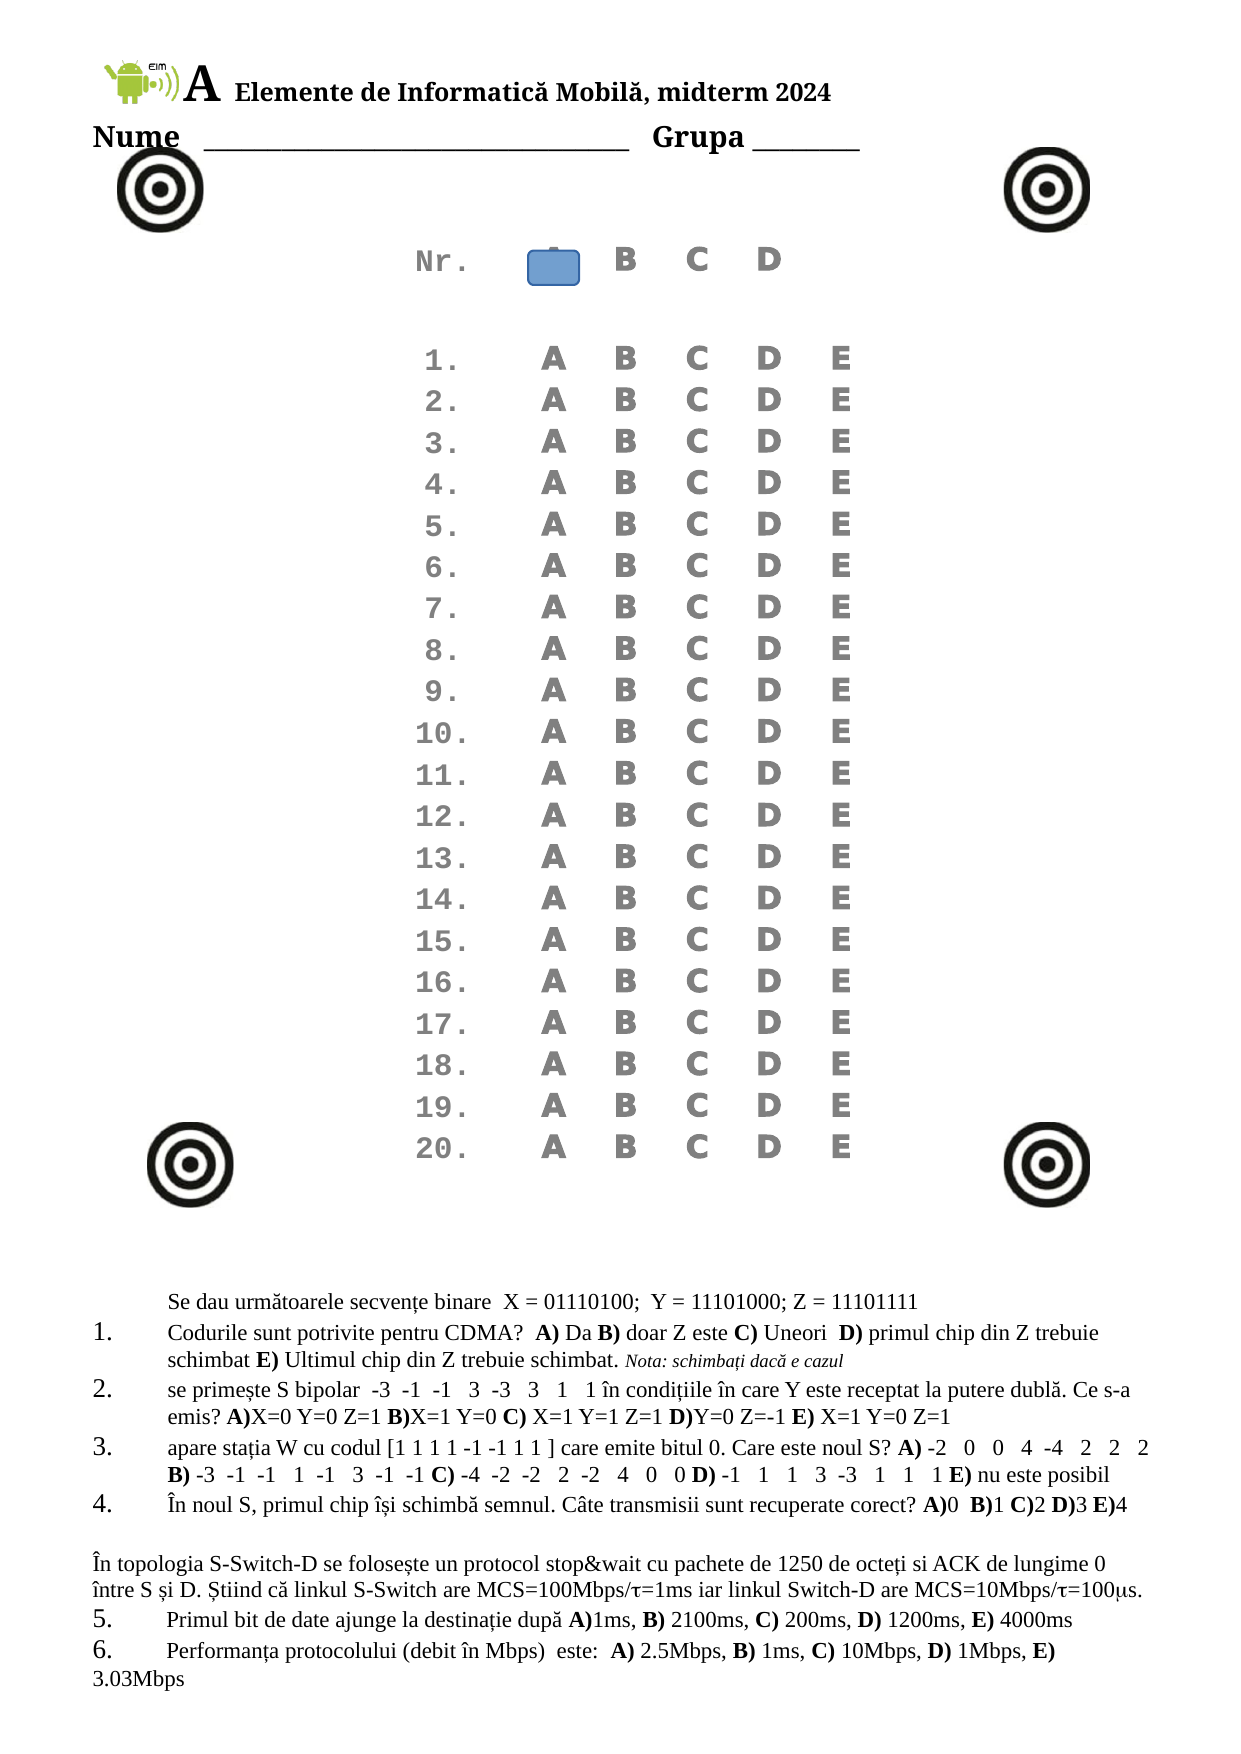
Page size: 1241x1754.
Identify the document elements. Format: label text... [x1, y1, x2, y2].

table_cell D [733, 881, 805, 922]
table_cell A [518, 1088, 589, 1129]
table_cell E [805, 881, 876, 922]
table_cell 16. [368, 964, 518, 1005]
table_cell C [662, 590, 733, 631]
table_cell C [662, 756, 733, 798]
table_cell B [589, 1005, 662, 1047]
table_cell 7. [368, 590, 518, 631]
table_cell B [589, 424, 662, 465]
table_cell C [662, 631, 733, 673]
table_cell B [589, 507, 662, 548]
table_cell B [589, 590, 662, 631]
table_cell C [662, 881, 733, 922]
table_cell D [733, 673, 805, 714]
table_cell B [589, 964, 662, 1005]
table_cell A [518, 839, 589, 881]
table_cell A [518, 756, 589, 798]
table_cell A [518, 631, 589, 673]
table_header B [589, 341, 662, 382]
table_cell D [733, 1005, 805, 1047]
list se primește S bipolar -3 -1 -1 3 -3 3 1 1 în condițiile în care Y este receptat la putere dublă. Ce s-a emis? A)X=0 Y=0 Z=1 B)X=1 Y=0 C) X=1 Y=1 Z=1 D)Y=0 Z=-1 E) X=1 Y=0 Z=1 [92, 1372, 1152, 1430]
table_cell D [733, 1047, 805, 1088]
table_cell D [733, 1088, 805, 1129]
table_cell C [662, 465, 733, 507]
table_cell B [589, 1130, 662, 1171]
table_cell C [662, 714, 733, 756]
table_cell 14. [368, 881, 518, 922]
table_cell E [805, 922, 876, 964]
table_cell E [805, 964, 876, 1005]
table_cell 20. [368, 1130, 518, 1171]
table_cell A [518, 424, 589, 465]
table_header A [518, 242, 589, 283]
picture [1003, 147, 1090, 233]
table_cell B [589, 548, 662, 590]
table_cell 5. [368, 507, 518, 548]
table_header A [518, 341, 589, 382]
table_cell A [518, 1130, 589, 1171]
table_cell D [733, 507, 805, 548]
table_cell B [589, 922, 662, 964]
table_cell D [733, 798, 805, 839]
table_cell E [805, 383, 876, 424]
list Primul bit de date ajunge la destinație după A)1ms, B) 2100ms, C) 200ms, D) 1200ms, E) 4000ms [92, 1602, 1152, 1633]
text Nume _________________________________ Grupa ________ [92, 116, 1152, 156]
table_cell B [589, 881, 662, 922]
table_cell 15. [368, 922, 518, 964]
table_cell 8. [368, 631, 518, 673]
table_cell C [662, 507, 733, 548]
table_cell A [518, 798, 589, 839]
picture [117, 147, 204, 233]
table_cell B [589, 383, 662, 424]
table_cell B [589, 465, 662, 507]
table_header C [662, 242, 733, 283]
table_cell A [518, 1047, 589, 1088]
list În noul S, primul chip își schimbă semnul. Câte transmisii sunt recuperate corect? A)0 B)1 C)2 D)3 E)4 [92, 1487, 1152, 1518]
table_cell A [518, 1005, 589, 1047]
table_cell E [805, 839, 876, 881]
table_cell D [733, 1130, 805, 1171]
picture [99, 55, 184, 106]
table_cell E [805, 714, 876, 756]
table_cell D [733, 424, 805, 465]
table_cell C [662, 1130, 733, 1171]
table_cell A [518, 714, 589, 756]
table_cell C [662, 798, 733, 839]
table_cell D [733, 631, 805, 673]
table_cell C [662, 922, 733, 964]
table_cell C [662, 1047, 733, 1088]
table_cell E [805, 673, 876, 714]
picture [147, 1122, 234, 1208]
table_header D [733, 242, 805, 283]
table_cell A [518, 507, 589, 548]
table_cell E [805, 1088, 876, 1129]
table_cell D [733, 465, 805, 507]
table_cell C [662, 1005, 733, 1047]
text A Elemente de Informatică Mobilă, midterm 2024 [92, 48, 1152, 116]
table_cell B [589, 673, 662, 714]
table_header Nr. [368, 242, 518, 283]
table_cell A [518, 881, 589, 922]
table_cell 2. [368, 383, 518, 424]
table_cell B [589, 1047, 662, 1088]
table_cell B [589, 798, 662, 839]
table_cell 18. [368, 1047, 518, 1088]
table_cell D [733, 922, 805, 964]
table_cell E [805, 631, 876, 673]
picture [1003, 1122, 1090, 1208]
table_cell E [805, 590, 876, 631]
table_cell A [518, 383, 589, 424]
table_cell 12. [368, 798, 518, 839]
table_cell A [518, 964, 589, 1005]
table_cell C [662, 964, 733, 1005]
table_cell A [518, 465, 589, 507]
table_cell E [805, 507, 876, 548]
table_cell B [589, 839, 662, 881]
list Codurile sunt potrivite pentru CDMA? A) Da B) doar Z este C) Uneori D) primul chip din Z trebuie schimbat E) Ultimul chip din Z trebuie schimbat. Nota: schimbați dacă e cazul [92, 1315, 1152, 1372]
table_cell C [662, 1088, 733, 1129]
table_cell C [662, 383, 733, 424]
table_cell E [805, 548, 876, 590]
table_cell 6. [368, 548, 518, 590]
table_cell C [662, 548, 733, 590]
table_cell B [589, 714, 662, 756]
table_cell A [518, 548, 589, 590]
table_cell D [733, 964, 805, 1005]
table_cell 19. [368, 1088, 518, 1129]
table_cell A [518, 590, 589, 631]
table_cell 3. [368, 424, 518, 465]
list Se dau următoarele secvențe binare X = 01110100; Y = 11101000; Z = 11101111 [92, 1288, 1152, 1315]
table_cell B [589, 756, 662, 798]
table_cell 17. [368, 1005, 518, 1047]
table_cell D [733, 839, 805, 881]
table_cell E [805, 1130, 876, 1171]
table_cell B [589, 631, 662, 673]
table_cell D [733, 714, 805, 756]
table_cell E [805, 798, 876, 839]
table_header B [589, 242, 662, 283]
table_cell 10. [368, 714, 518, 756]
list Performanța protocolului (debit în Mbps) este: A) 2.5Mbps, B) 1ms, C) 10Mbps, D) 1Mbps, E) 3.03Mbps [92, 1633, 1152, 1691]
table_header E [805, 341, 876, 382]
table_cell D [733, 590, 805, 631]
table_cell C [662, 424, 733, 465]
table_header 1. [368, 341, 518, 382]
table_cell 11. [368, 756, 518, 798]
table_cell E [805, 424, 876, 465]
table_cell 13. [368, 839, 518, 881]
table_cell D [733, 548, 805, 590]
table_cell 4. [368, 465, 518, 507]
table_cell A [518, 922, 589, 964]
table_header C [662, 341, 733, 382]
table_cell E [805, 465, 876, 507]
table_cell 9. [368, 673, 518, 714]
table_cell B [589, 1088, 662, 1129]
table_header D [733, 341, 805, 382]
table_cell C [662, 839, 733, 881]
table_cell C [662, 673, 733, 714]
table_cell E [805, 1047, 876, 1088]
table_header [805, 242, 876, 283]
table_cell D [733, 756, 805, 798]
table_cell E [805, 756, 876, 798]
list apare stația W cu codul [1 1 1 1 -1 -1 1 1 ] care emite bitul 0. Care este noul S? A) -2 0 0 4 -4 2 2 2 B) -3 -1 -1 1 -1 3 -1 -1 C) -4 -2 -2 2 -2 4 0 0 D) -1 1 1 3 -3 1 1 1 E) nu este posibil [92, 1430, 1152, 1487]
table_cell D [733, 383, 805, 424]
list În topologia S-Switch-D se folosește un protocol stop&wait cu pachete de 1250 de octeți si ACK de lungime 0 între S și D. Știind că linkul S-Switch are MCS=100Mbps/t=1ms iar linkul Switch-D are MCS=10Mbps/t=100ms. [92, 1550, 1152, 1602]
table_cell A [518, 673, 589, 714]
table_cell E [805, 1005, 876, 1047]
